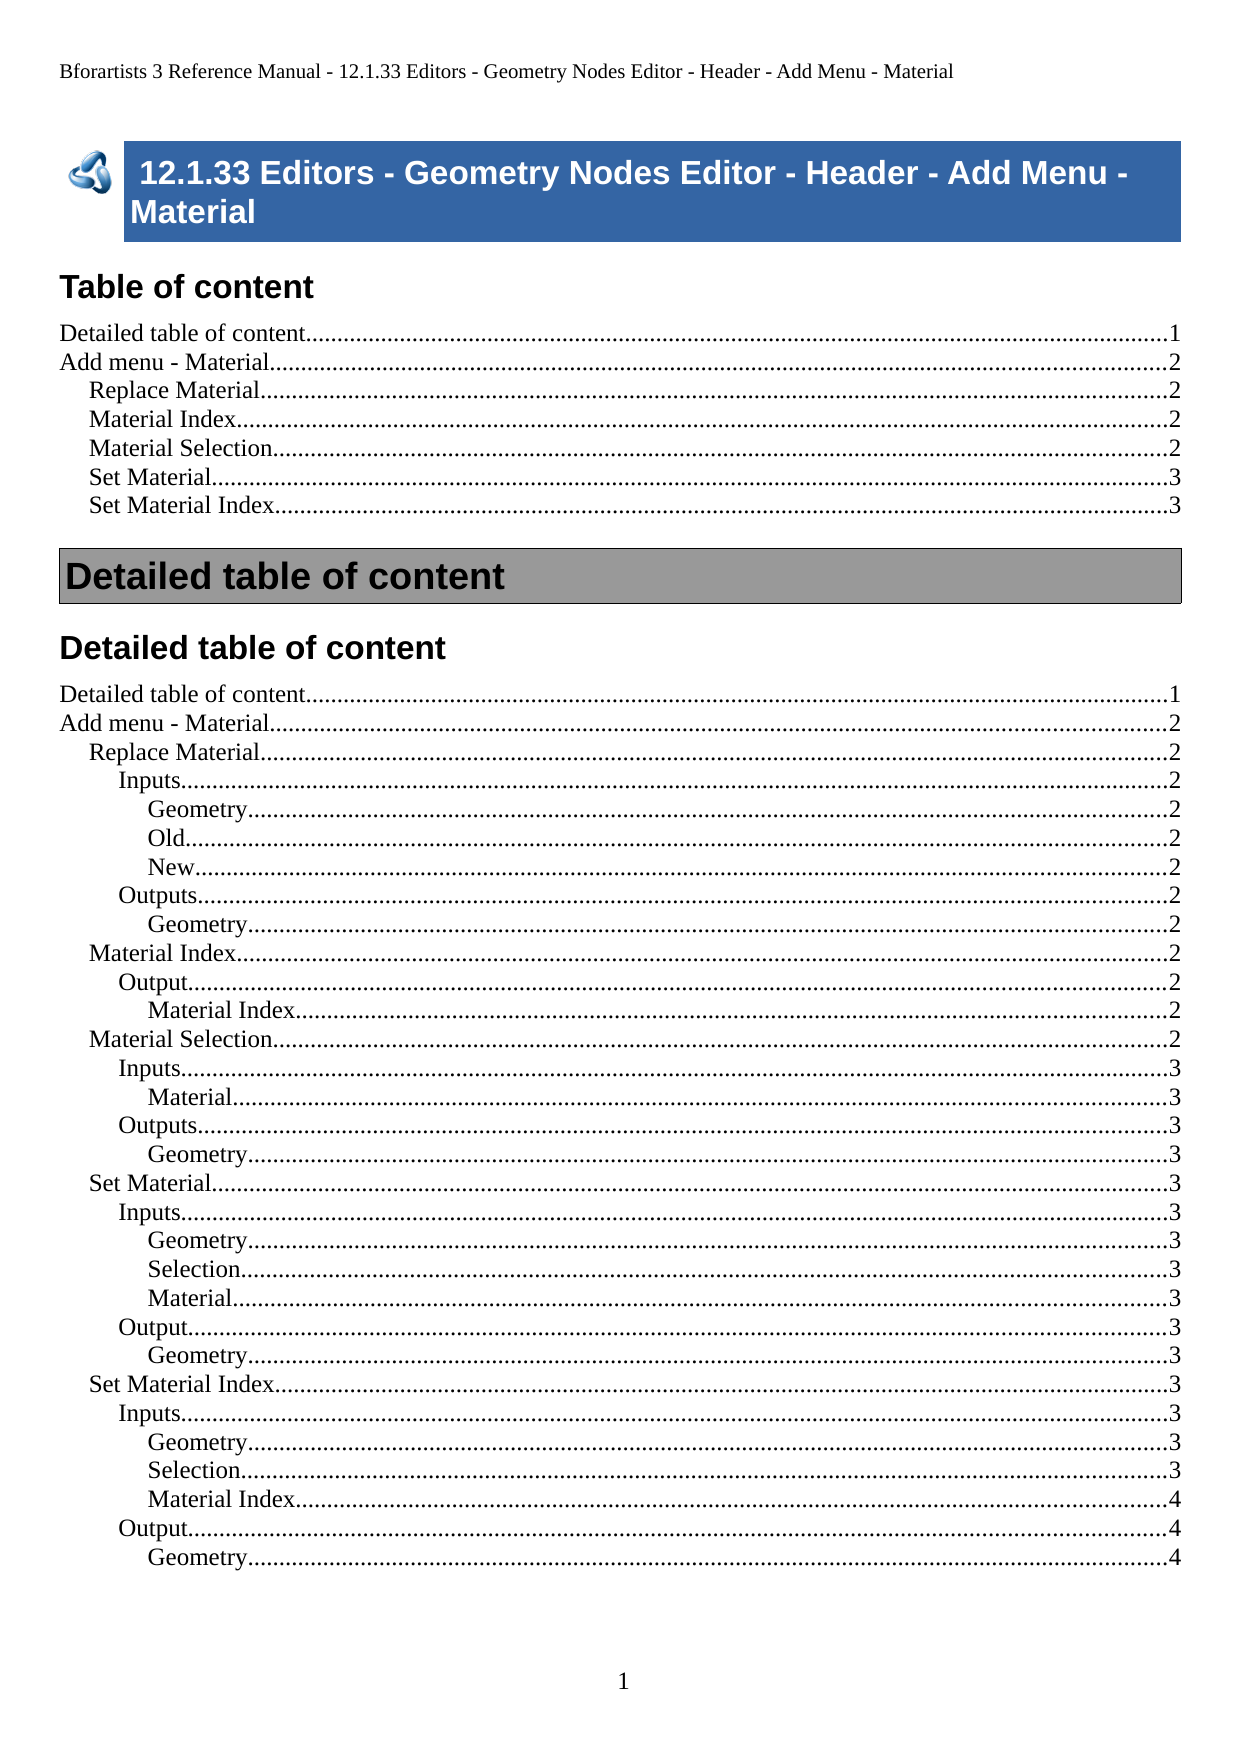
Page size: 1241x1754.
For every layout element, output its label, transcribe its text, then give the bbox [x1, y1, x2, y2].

text Output 3 [118, 1312, 1181, 1340]
text Material Index 2 [88, 938, 1181, 967]
text Add menu - Material 2 [59, 347, 1181, 375]
table_header 12.1.33 Editors - Geometry Nodes Editor - Header - Add Menu - Material [124, 141, 1181, 242]
text Replace Material 2 [88, 375, 1181, 404]
text Set Material Index 3 [88, 1369, 1181, 1398]
text Material 3 [147, 1283, 1181, 1312]
text Material Selection 2 [88, 1024, 1181, 1053]
table_header Detailed table of content [60, 549, 1181, 603]
text Geometry 2 [147, 909, 1181, 938]
text Inputs 3 [118, 1398, 1181, 1427]
text Geometry 3 [147, 1427, 1181, 1455]
text Output 2 [118, 967, 1181, 995]
text Outputs 3 [118, 1110, 1181, 1139]
text Add menu - Material 2 [59, 708, 1181, 737]
text Inputs 3 [118, 1053, 1181, 1082]
text Geometry 3 [147, 1139, 1181, 1168]
text New 2 [147, 852, 1181, 880]
text Material 3 [147, 1082, 1181, 1110]
text Set Material 3 [88, 1168, 1181, 1197]
subtitle Detailed table of content [59, 628, 1181, 667]
picture [65, 147, 114, 197]
text Replace Material 2 [88, 737, 1181, 765]
text Geometry 4 [147, 1542, 1181, 1570]
text Outputs 2 [118, 880, 1181, 909]
text Selection 3 [147, 1455, 1181, 1484]
text Old 2 [147, 823, 1181, 852]
text Material Index 2 [147, 995, 1181, 1024]
text Material Index 4 [147, 1484, 1181, 1513]
text Detailed table of content 1 [59, 679, 1181, 708]
text Material Index 2 [88, 404, 1181, 433]
text Selection 3 [147, 1254, 1181, 1283]
text Geometry 3 [147, 1340, 1181, 1369]
text Detailed table of content 1 [59, 318, 1181, 347]
subtitle Table of content [59, 267, 1181, 305]
text Output 4 [118, 1513, 1181, 1542]
text Geometry 2 [147, 794, 1181, 823]
text Material Selection 2 [88, 433, 1181, 462]
text Set Material Index 3 [88, 490, 1181, 519]
text Inputs 3 [118, 1197, 1181, 1225]
table_header [59, 141, 124, 242]
text Set Material 3 [88, 462, 1181, 490]
text Inputs 2 [118, 765, 1181, 794]
text Geometry 3 [147, 1225, 1181, 1254]
